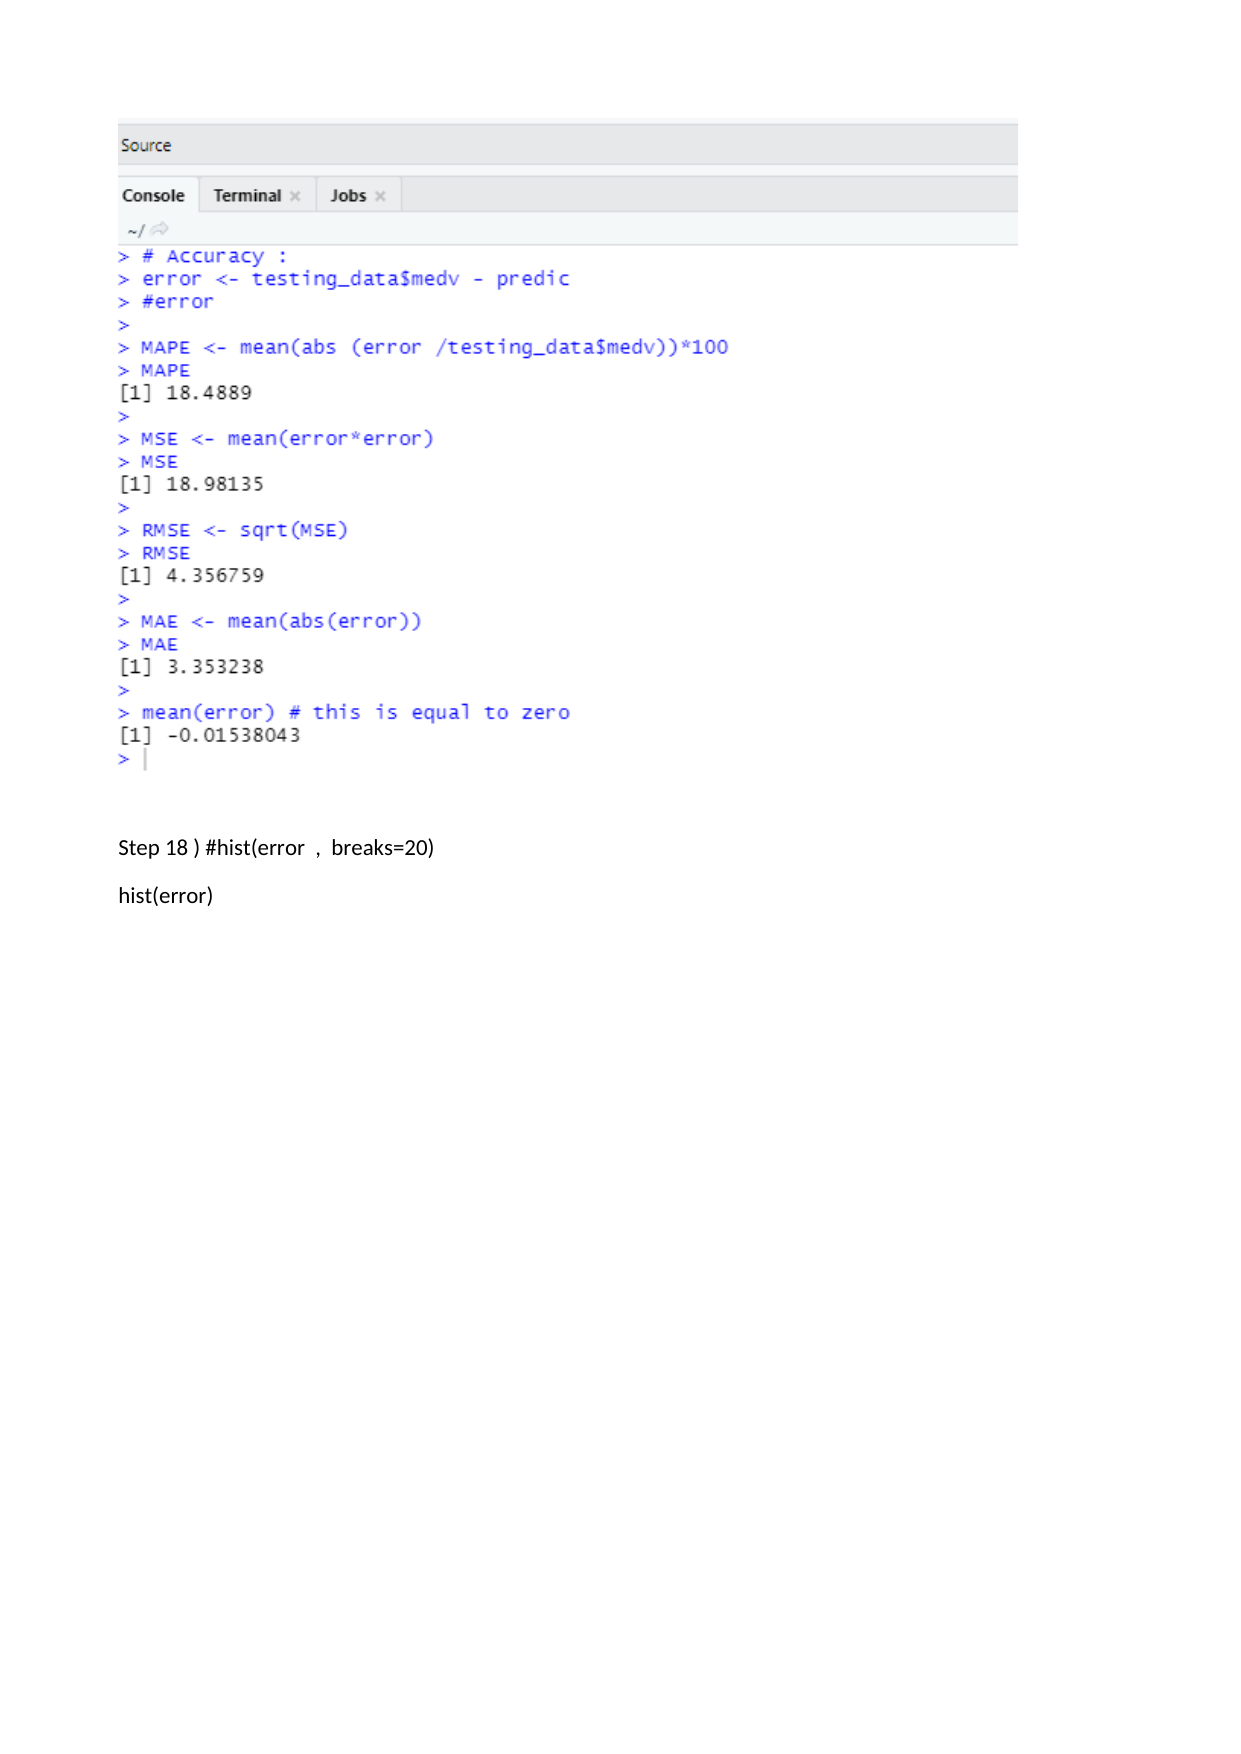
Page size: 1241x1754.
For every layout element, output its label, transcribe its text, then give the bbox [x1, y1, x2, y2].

text Step 18 ) #hist(error , breaks=20) [118, 833, 1122, 861]
text hist(error) [118, 882, 1122, 909]
